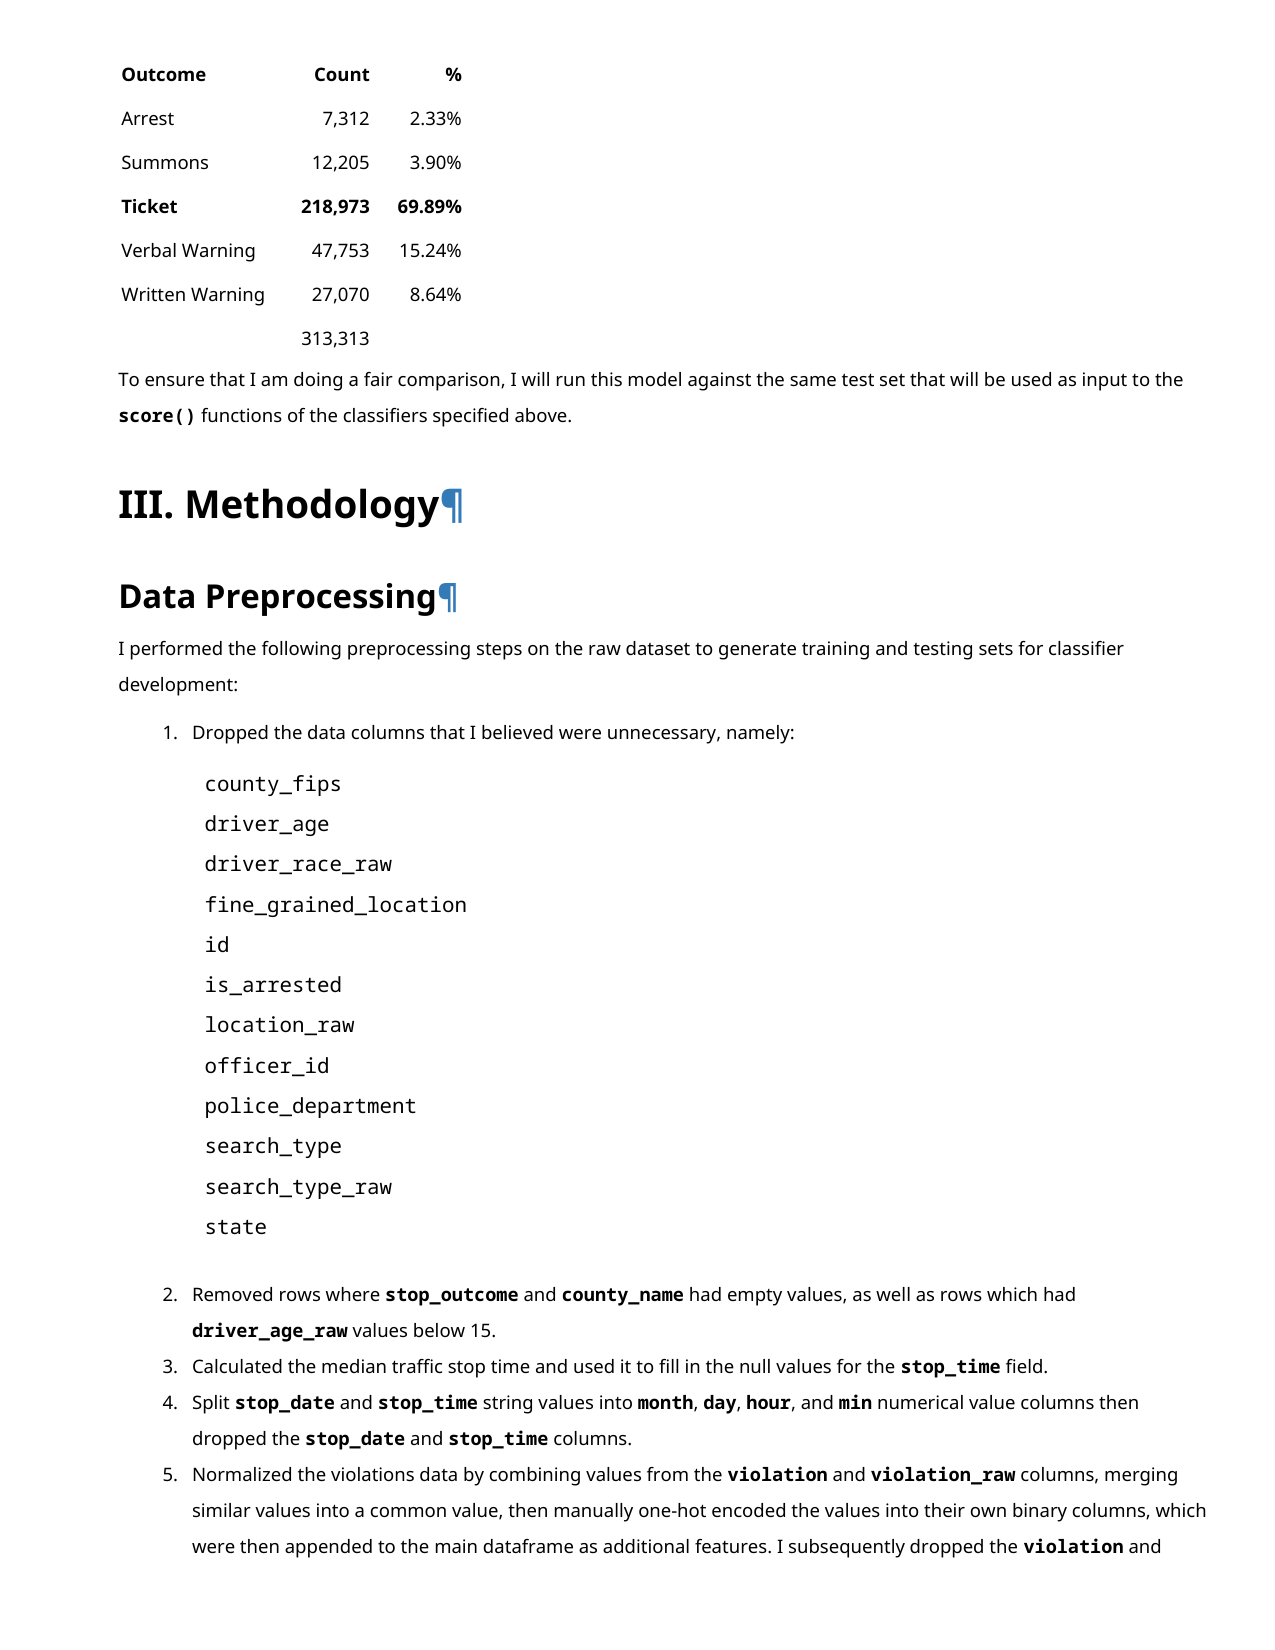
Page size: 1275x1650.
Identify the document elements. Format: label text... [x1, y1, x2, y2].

table_cell 218,973 [278, 191, 372, 235]
table_header Count [278, 59, 372, 103]
table_cell Written Warning [118, 279, 277, 323]
table_cell [118, 323, 277, 367]
table_cell Arrest [118, 103, 277, 147]
table_cell Verbal Warning [118, 235, 277, 279]
table_cell 27,070 [278, 279, 372, 323]
table_cell 8.64% [373, 279, 464, 323]
list Split stop_date and stop_time string values into month, day, hour, and min numerical value columns then dropped the stop_date and stop_time columns. [162, 1390, 1216, 1451]
table_header % [373, 59, 464, 103]
table_cell 7,312 [278, 103, 372, 147]
text To ensure that I am doing a fair comparison, I will run this model against the same test set that will be used as input to the score() functions of the classifiers specified above. [118, 367, 1216, 428]
list location_raw [162, 1011, 1216, 1039]
list state [162, 1212, 1216, 1241]
table_cell 15.24% [373, 235, 464, 279]
list driver_race_raw [162, 849, 1216, 878]
list search_type [162, 1132, 1216, 1160]
table_header Outcome [118, 59, 277, 103]
table_cell 313,313 [278, 323, 372, 367]
list police_department [162, 1091, 1216, 1120]
table_cell 12,205 [278, 147, 372, 191]
list Normalized the violations data by combining values from the violation and violation_raw columns, merging similar values into a common value, then manually one-hot encoded the values into their own binary columns, which were then appended to the main dataframe as additional features. I subsequently dropped the violation and [162, 1462, 1216, 1559]
list Dropped the data columns that I believed were unnecessary, namely: [162, 720, 1216, 745]
list id [162, 930, 1216, 958]
list is_arrested [162, 970, 1216, 999]
list search_type_raw [162, 1172, 1216, 1200]
table_cell Ticket [118, 191, 277, 235]
list fine_grained_location [162, 890, 1216, 918]
list Removed rows where stop_outcome and county_name had empty values, as well as rows which had driver_age_raw values below 15. [162, 1282, 1216, 1343]
table_cell 2.33% [373, 103, 464, 147]
table_cell 47,753 [278, 235, 372, 279]
list county_fips [162, 769, 1216, 797]
table_cell Summons [118, 147, 277, 191]
table_cell 69.89% [373, 191, 464, 235]
table_cell [373, 323, 464, 367]
list driver_age [162, 809, 1216, 837]
table_cell 3.90% [373, 147, 464, 191]
list officer_id [162, 1051, 1216, 1079]
list Calculated the median traffic stop time and used it to fill in the null values for the stop_time field. [162, 1354, 1216, 1379]
subtitle III. Methodology¶ [118, 477, 1216, 530]
text I performed the following preprocessing steps on the raw dataset to generate training and testing sets for classifier development: [118, 635, 1216, 697]
subtitle Data Preprocessing¶ [118, 573, 1216, 618]
